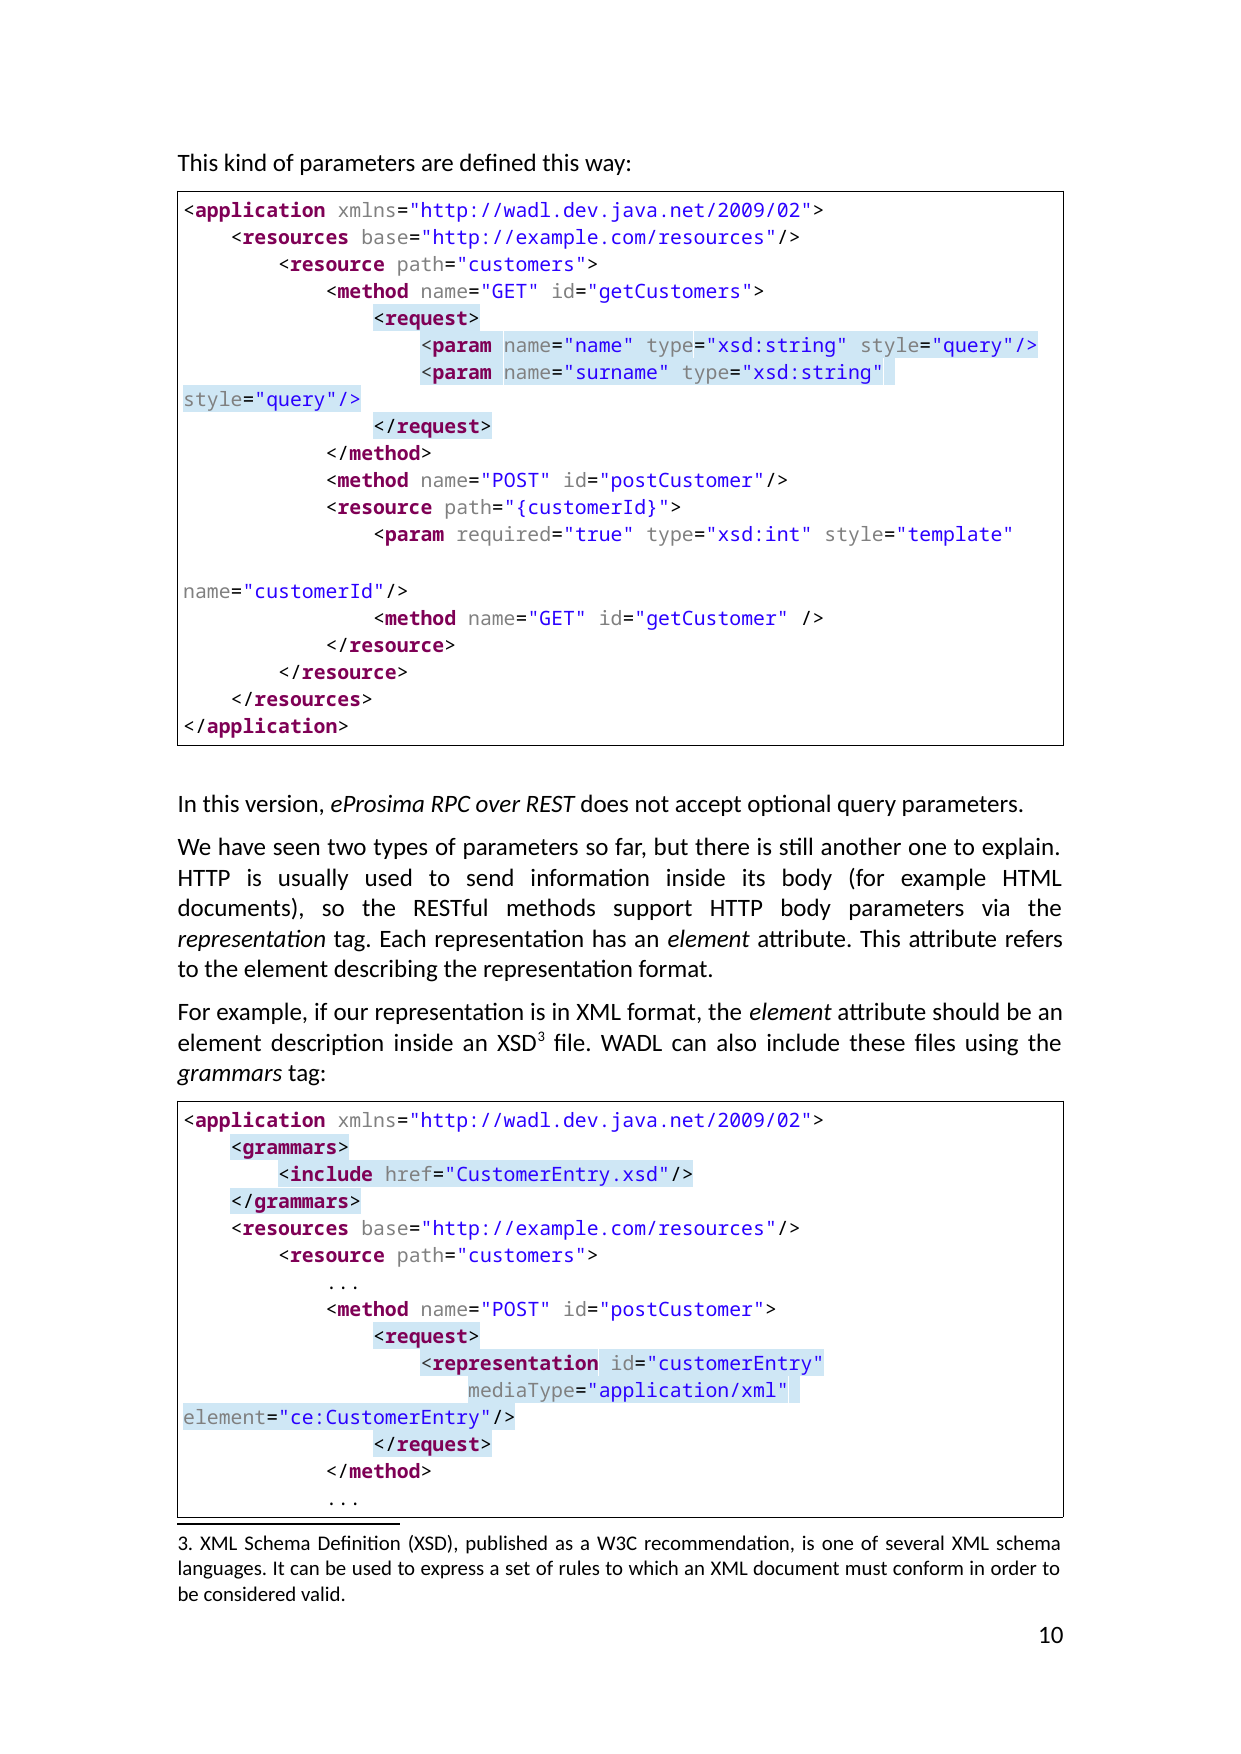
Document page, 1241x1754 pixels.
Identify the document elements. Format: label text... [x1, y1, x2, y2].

table_header <application xmlns="http://wadl.dev.java.net/2009/02"> <grammars> <include href="CustomerEntry.xsd"/> </grammars> <resources base="http://example.com/resources"/> <resource path="customers"> ... <method name="POST" id="postCustomer"> <request> <representation id="customerEntry" mediaType="application/xml" element="ce:CustomerEntry"/> </request> </method> ... [178, 1102, 1063, 1517]
text This kind of parameters are defined this way: [177, 148, 1063, 178]
text In this version, eProsima RPC over REST does not accept optional query parameters. [177, 788, 1063, 819]
text For example, if our representation is in XML format, the element attribute should be an element description inside an XSD file. WADL can also include these files using the grammars tag: [177, 997, 1063, 1088]
text . XML Schema Definition (XSD), published as a W3C recommendation, is one of several XML schema languages. It can be used to express a set of rules to which an XML document must conform in order to be considered valid. [177, 1530, 1063, 1606]
text We have seen two types of parameters so far, but there is still another one to explain. HTTP is usually used to send information inside its body (for example HTML documents), so the RESTful methods support HTTP body parameters via the representation tag. Each representation has an element attribute. This attribute refers to the element describing the representation format. [177, 831, 1063, 984]
table_header <application xmlns="http://wadl.dev.java.net/2009/02"> <resources base="http://example.com/resources"/> <resource path="customers"> <method name="GET" id="getCustomers"> <request> <param name="name" type="xsd:string" style="query"/> <param name="surname" type="xsd:string" style="query"/> </request> </method> <method name="POST" id="postCustomer"/> <resource path="{customerId}"> <param required="true" type="xsd:int" style="template" name="customerId"/> <method name="GET" id="getCustomer" /> </resource> </resource> </resources> </application> [178, 192, 1063, 745]
